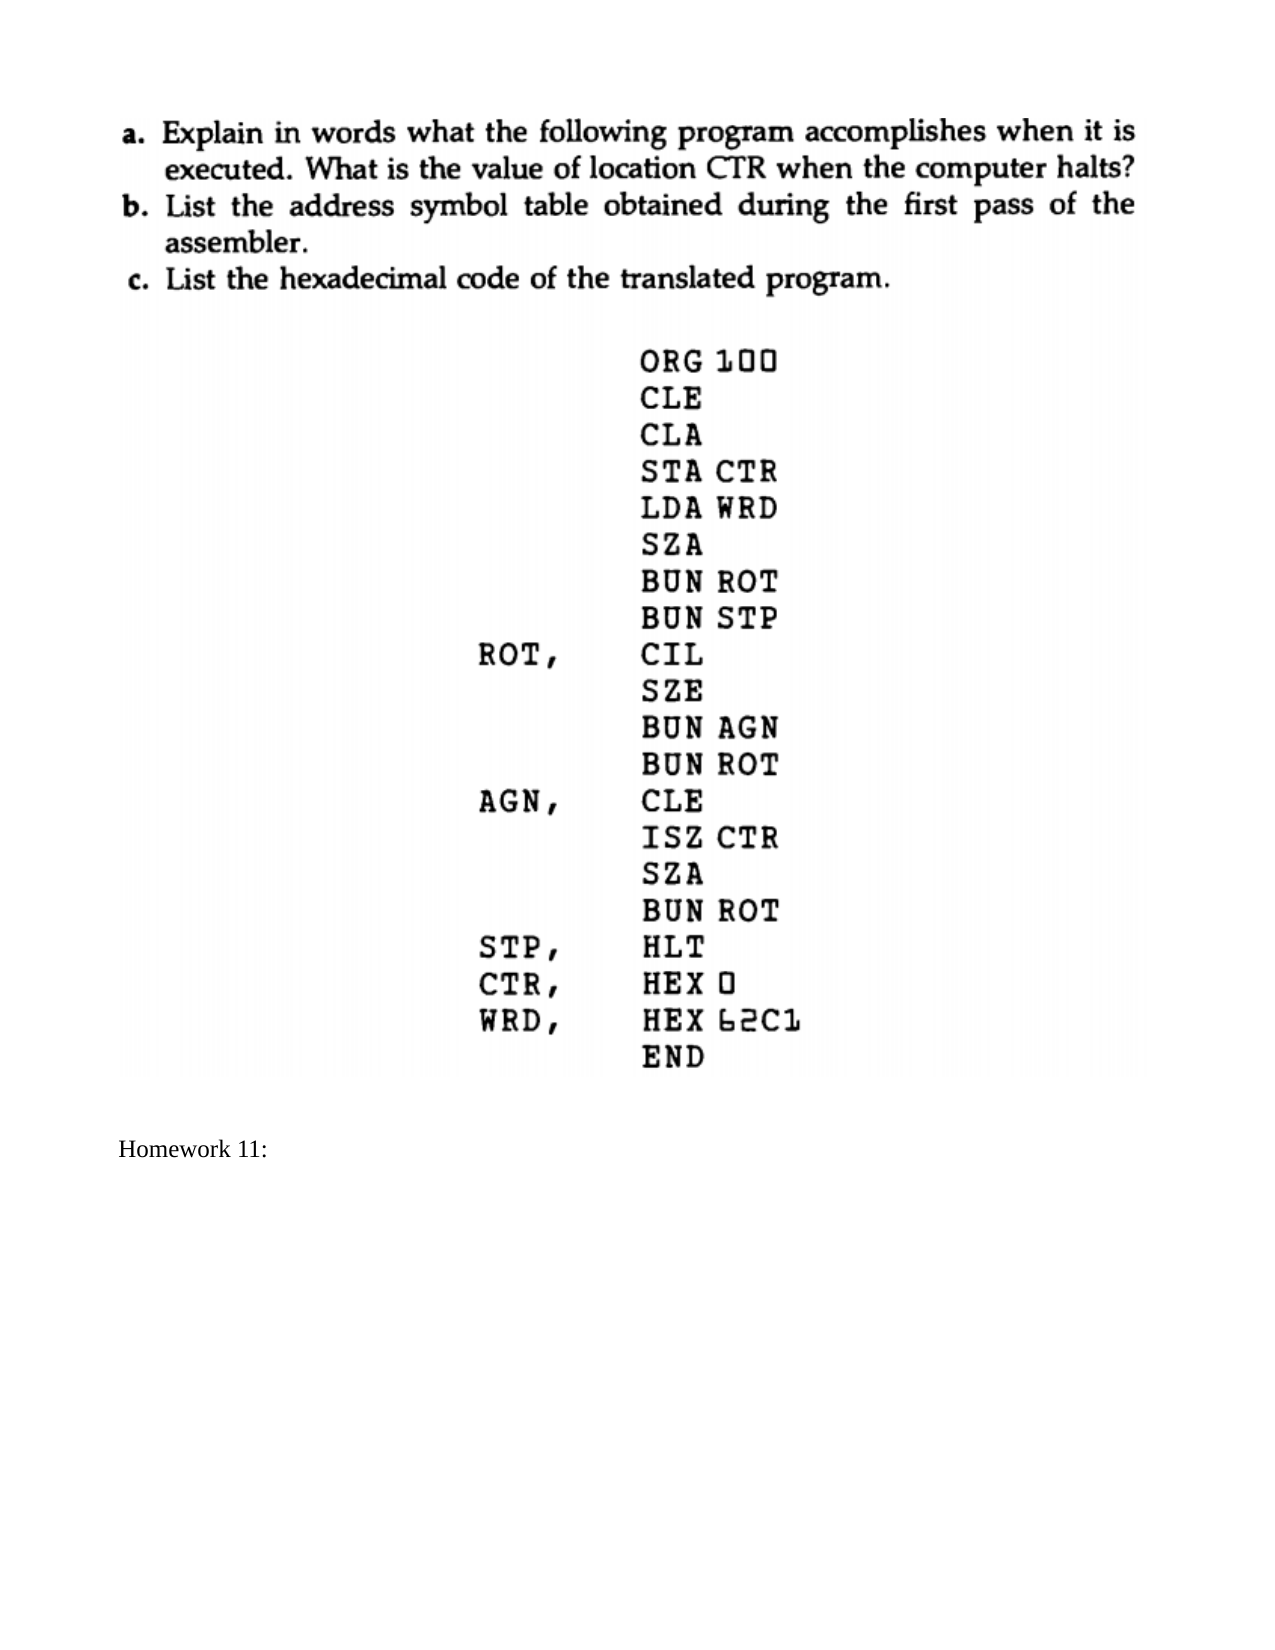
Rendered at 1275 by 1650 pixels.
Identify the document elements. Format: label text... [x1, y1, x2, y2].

picture [118, 118, 1157, 1077]
text Homework 11: [118, 1134, 1157, 1163]
